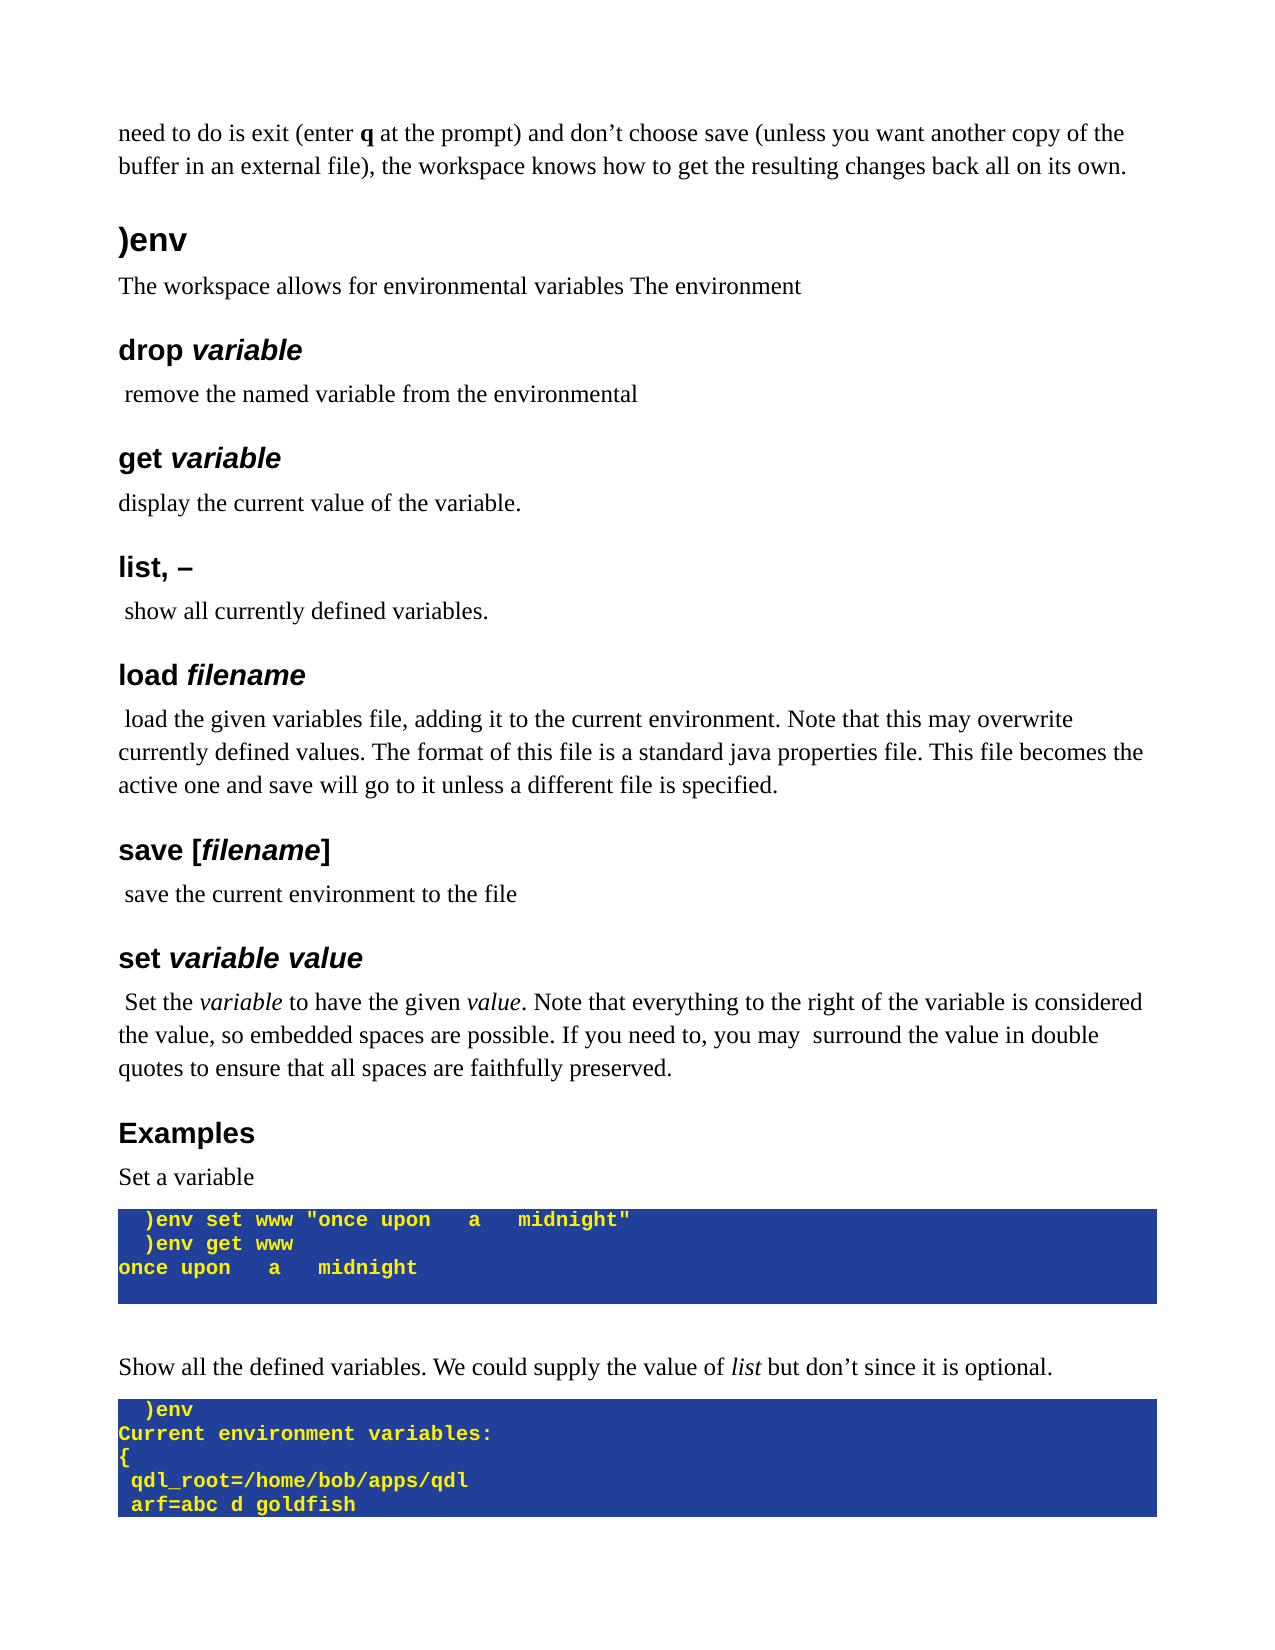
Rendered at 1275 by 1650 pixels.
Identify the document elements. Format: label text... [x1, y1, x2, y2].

text )env set www "once upon a midnight" [118, 1209, 1157, 1233]
text display the current value of the variable. [118, 488, 1157, 516]
subtitle )env [118, 219, 1157, 258]
text need to do is exit (enter q at the prompt) and don’t choose save (unless you want another copy of the buffer in an external file), the workspace knows how to get the resulting changes back all on its own. [118, 118, 1157, 180]
text load the given variables file, adding it to the current environment. Note that this may overwrite currently defined values. The format of this file is a standard java properties file. This file becomes the active one and save will go to it unless a different file is specified. [118, 704, 1157, 799]
text { [131, 1447, 1157, 1470]
subtitle save [filename] [118, 833, 1157, 866]
text Show all the defined variables. We could supply the value of list but don’t since it is optional. [118, 1352, 1157, 1380]
text Set the variable to have the given value. Note that everything to the right of the variable is considered the value, so embedded spaces are possible. If you need to, you may surround the value in double quotes to ensure that all spaces are faithfully preserved. [118, 987, 1157, 1082]
subtitle load filename [118, 658, 1157, 692]
text once upon a midnight [418, 1257, 1157, 1280]
text save the current environment to the file [118, 879, 1157, 908]
text )env [193, 1399, 1157, 1423]
subtitle set variable value [118, 941, 1157, 975]
subtitle get variable [118, 441, 1157, 475]
text )env get www [293, 1233, 1157, 1257]
text show all currently defined variables. [118, 596, 1157, 625]
subtitle drop variable [118, 333, 1157, 367]
text qdl_root=/home/bob/apps/qdl [468, 1470, 1157, 1494]
subtitle Examples [118, 1116, 1157, 1149]
text Set a variable [118, 1162, 1157, 1191]
text The workspace allows for environmental variables The environment [118, 271, 1157, 299]
text remove the named variable from the environmental [118, 379, 1157, 408]
text arf=abc d goldfish [368, 1494, 1157, 1517]
text Current environment variables: [493, 1423, 1157, 1447]
subtitle list, – [118, 550, 1157, 583]
